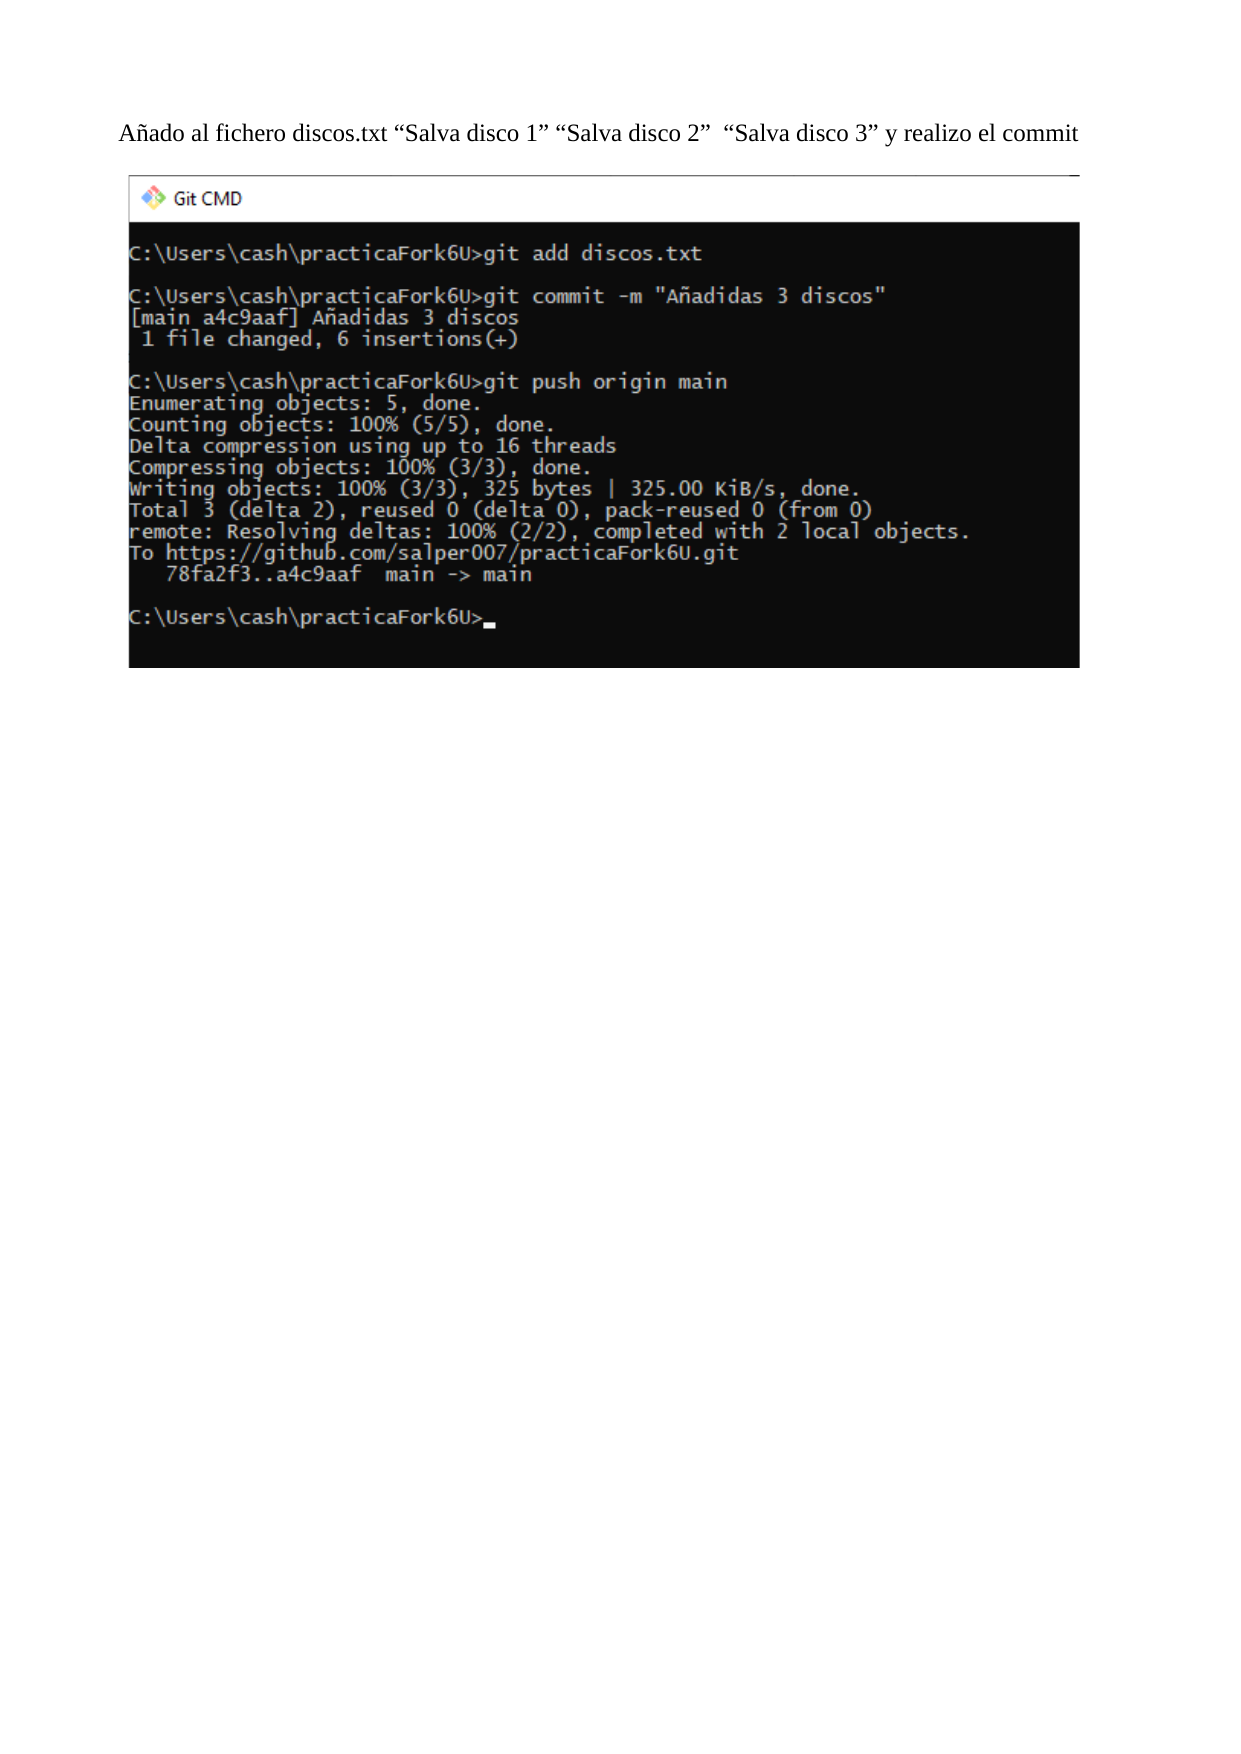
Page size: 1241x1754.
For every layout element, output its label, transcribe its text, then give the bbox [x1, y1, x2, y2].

text Añado al fichero discos.txt “Salva disco 1” “Salva disco 2” “Salva disco 3” y realizo el commit [118, 118, 1122, 147]
picture [128, 175, 1080, 668]
